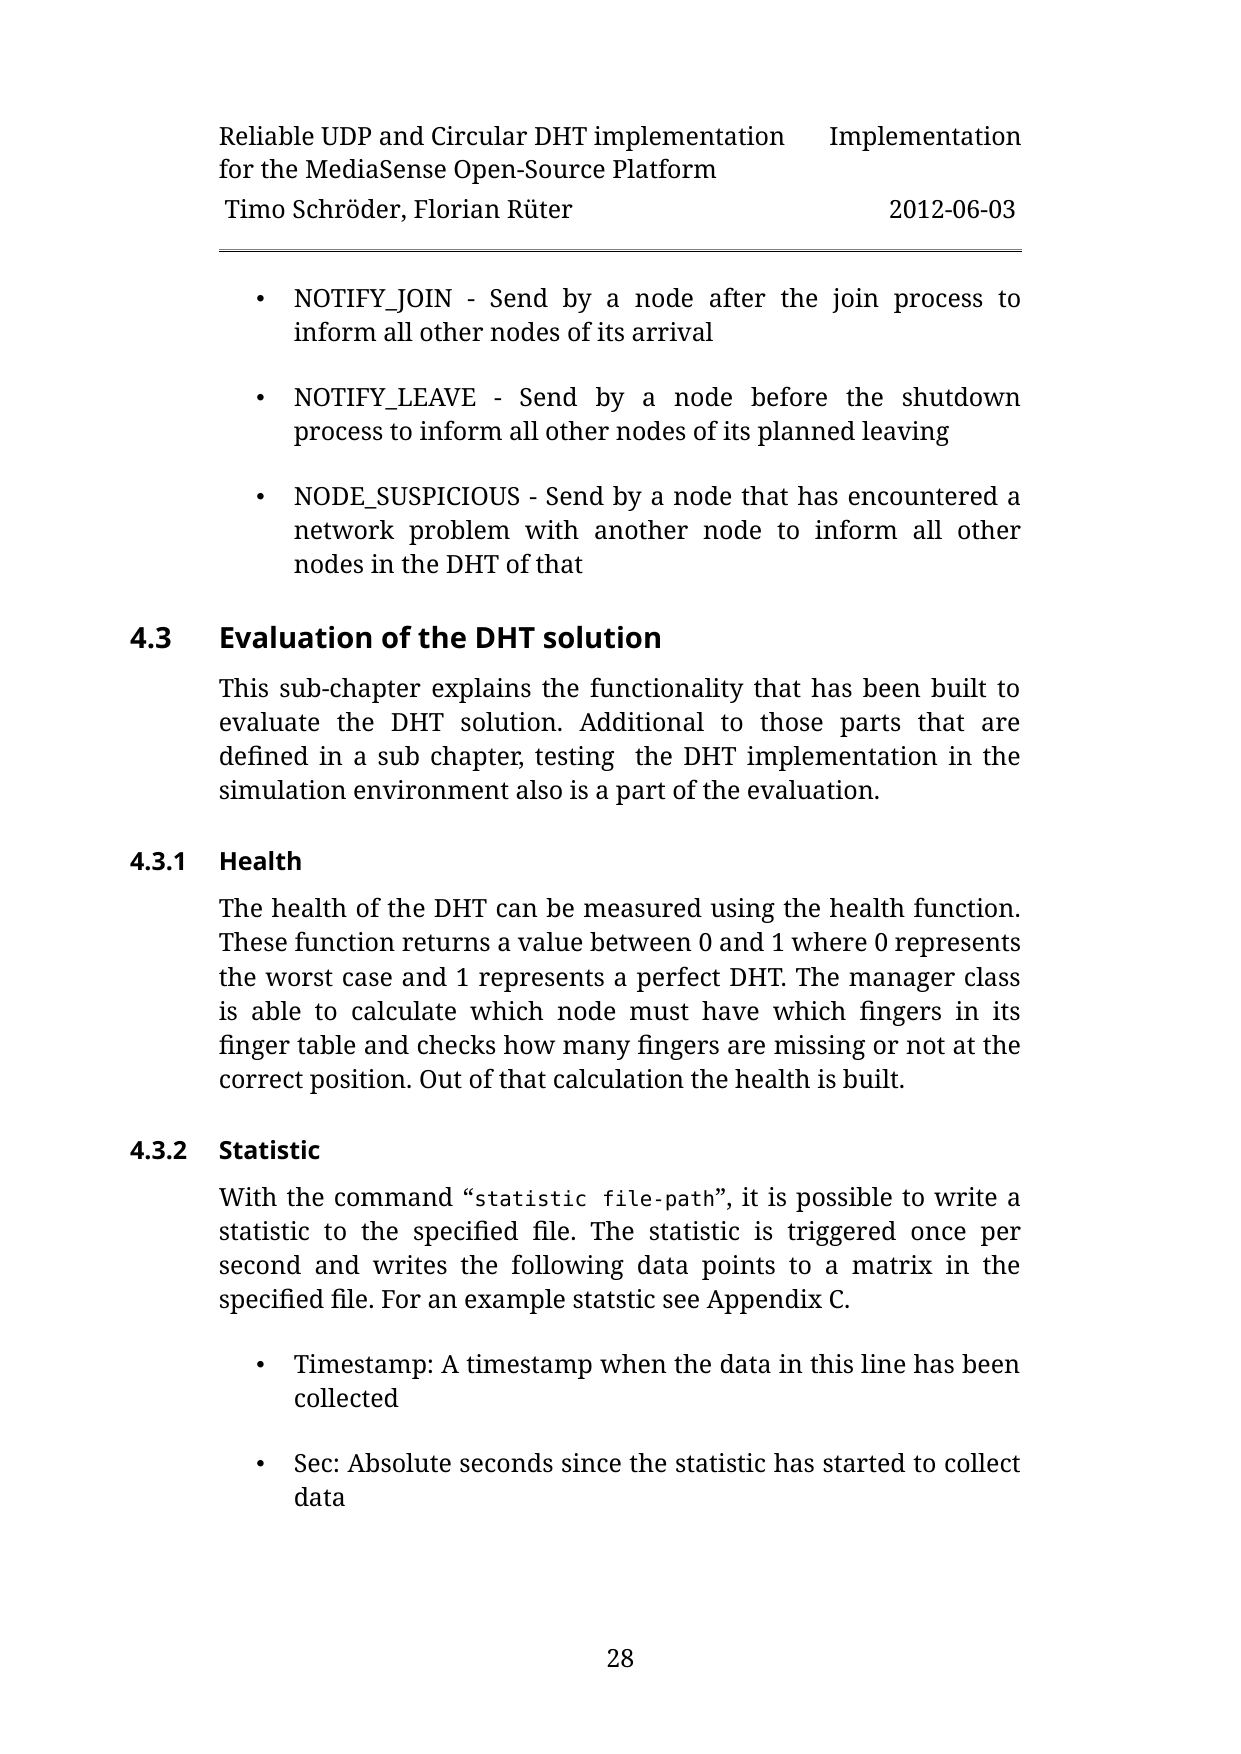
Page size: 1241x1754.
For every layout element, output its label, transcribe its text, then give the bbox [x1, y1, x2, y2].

text With the command “statistic file-path”, it is possible to write a statistic to the specified file. The statistic is triggered once per second and writes the following data points to a matrix in the specified file. For an example statstic see Appendix C. [218, 1180, 1022, 1316]
list Timestamp: A timestamp when the data in this line has been collected [256, 1347, 1022, 1415]
list Sec: Absolute seconds since the statistic has started to collect data [256, 1446, 1022, 1514]
text This sub-chapter explains the functionality that has been built to evaluate the DHT solution. Additional to those parts that are defined in a sub chapter, testing the DHT implementation in the simulation environment also is a part of the evaluation. [218, 671, 1022, 807]
list NOTIFY_LEAVE - Send by a node before the shutdown process to inform all other nodes of its planned leaving [256, 379, 1022, 448]
text The health of the DHT can be measured using the health function. These function returns a value between 0 and 1 where 0 represents the worst case and 1 represents a perfect DHT. The manager class is able to calculate which node must have which fingers in its finger table and checks how many fingers are missing or not at the correct position. Out of that calculation the health is built. [218, 891, 1022, 1095]
list NOTIFY_JOIN - Send by a node after the join process to inform all other nodes of its arrival [256, 281, 1022, 349]
subtitle Evaluation of the DHT solution [130, 618, 1022, 657]
subtitle Statistic [130, 1133, 1022, 1167]
list NODE_SUSPICIOUS - Send by a node that has encountered a network problem with another node to inform all other nodes in the DHT of that [256, 478, 1022, 581]
subtitle Health [130, 844, 1022, 878]
